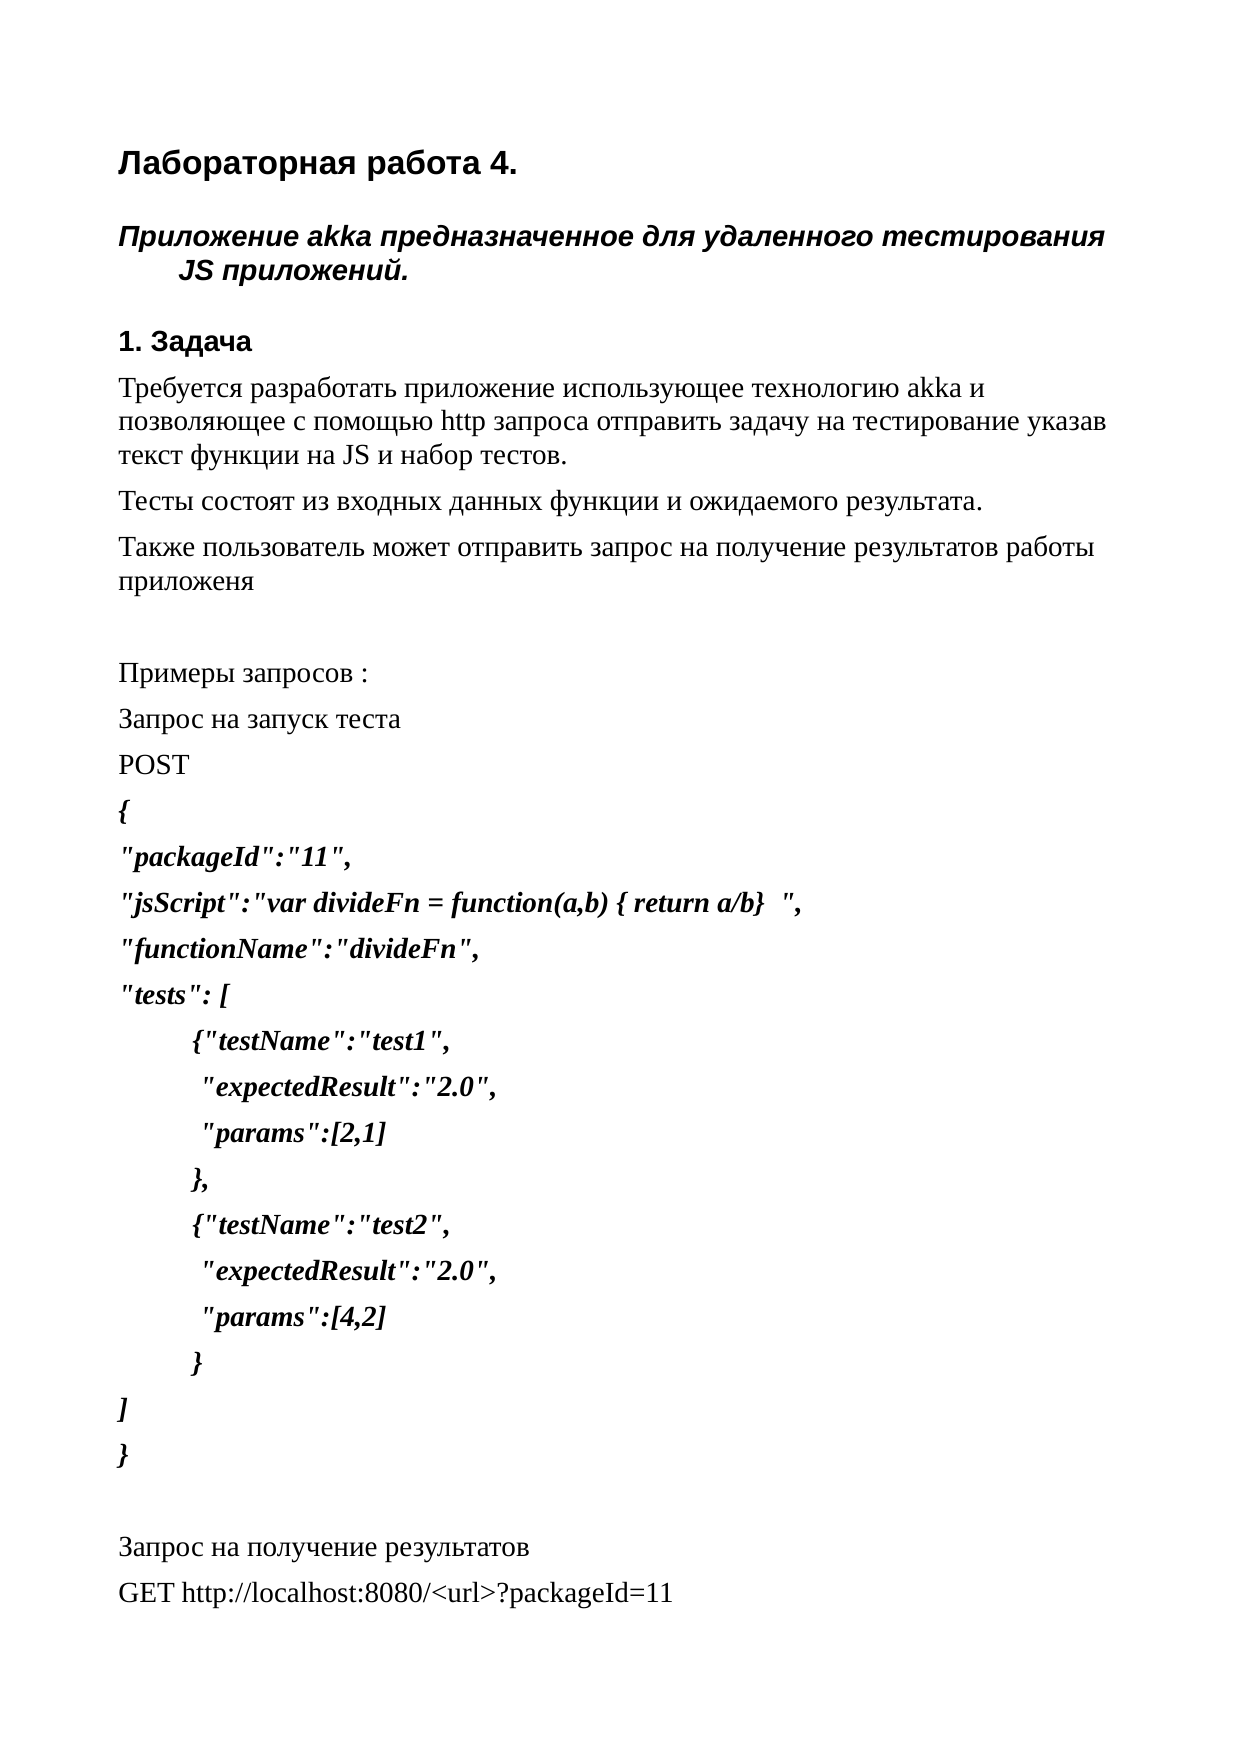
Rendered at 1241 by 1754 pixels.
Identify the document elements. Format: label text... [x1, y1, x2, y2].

text Запрос на запуск теста [118, 701, 1122, 734]
text "packageId":"11", [118, 839, 1122, 872]
subtitle Приложение akka предназначенное для удаленного тестирования JS приложений. [118, 219, 1122, 286]
text Тесты состоят из входных данных функции и ожидаемого результата. [118, 483, 1122, 517]
text {"testName":"test1", [118, 1023, 1122, 1057]
text "params":[4,2] [118, 1299, 1122, 1333]
text "functionName":"divideFn", [118, 931, 1122, 964]
text }, [118, 1161, 1122, 1195]
text POST [118, 747, 1122, 780]
text "tests": [ [118, 977, 1122, 1011]
subtitle Лабораторная работа 4. [118, 143, 1122, 182]
text Также пользователь может отправить запрос на получение результатов работы приложеня [118, 529, 1122, 596]
text } [118, 1437, 1122, 1471]
text Примеры запросов : [118, 655, 1122, 688]
text "expectedResult":"2.0", [118, 1069, 1122, 1103]
text } [118, 1345, 1122, 1379]
text "params":[2,1] [118, 1115, 1122, 1149]
text Запрос на получение результатов [118, 1529, 1122, 1563]
text ] [118, 1391, 1122, 1425]
text Требуется разработать приложение использующее технологию akka и позволяющее с помощью http запроса отправить задачу на тестирование указав текст функции на JS и набор тестов. [118, 370, 1122, 471]
text "expectedResult":"2.0", [118, 1253, 1122, 1287]
text {"testName":"test2", [118, 1207, 1122, 1241]
text "jsScript":"var divideFn = function(a,b) { return a/b} ", [118, 885, 1122, 918]
text GET http://localhost:8080/<url>?packageId=11 [118, 1576, 1122, 1609]
text { [118, 793, 1122, 826]
subtitle 1. Задача [118, 324, 1122, 357]
